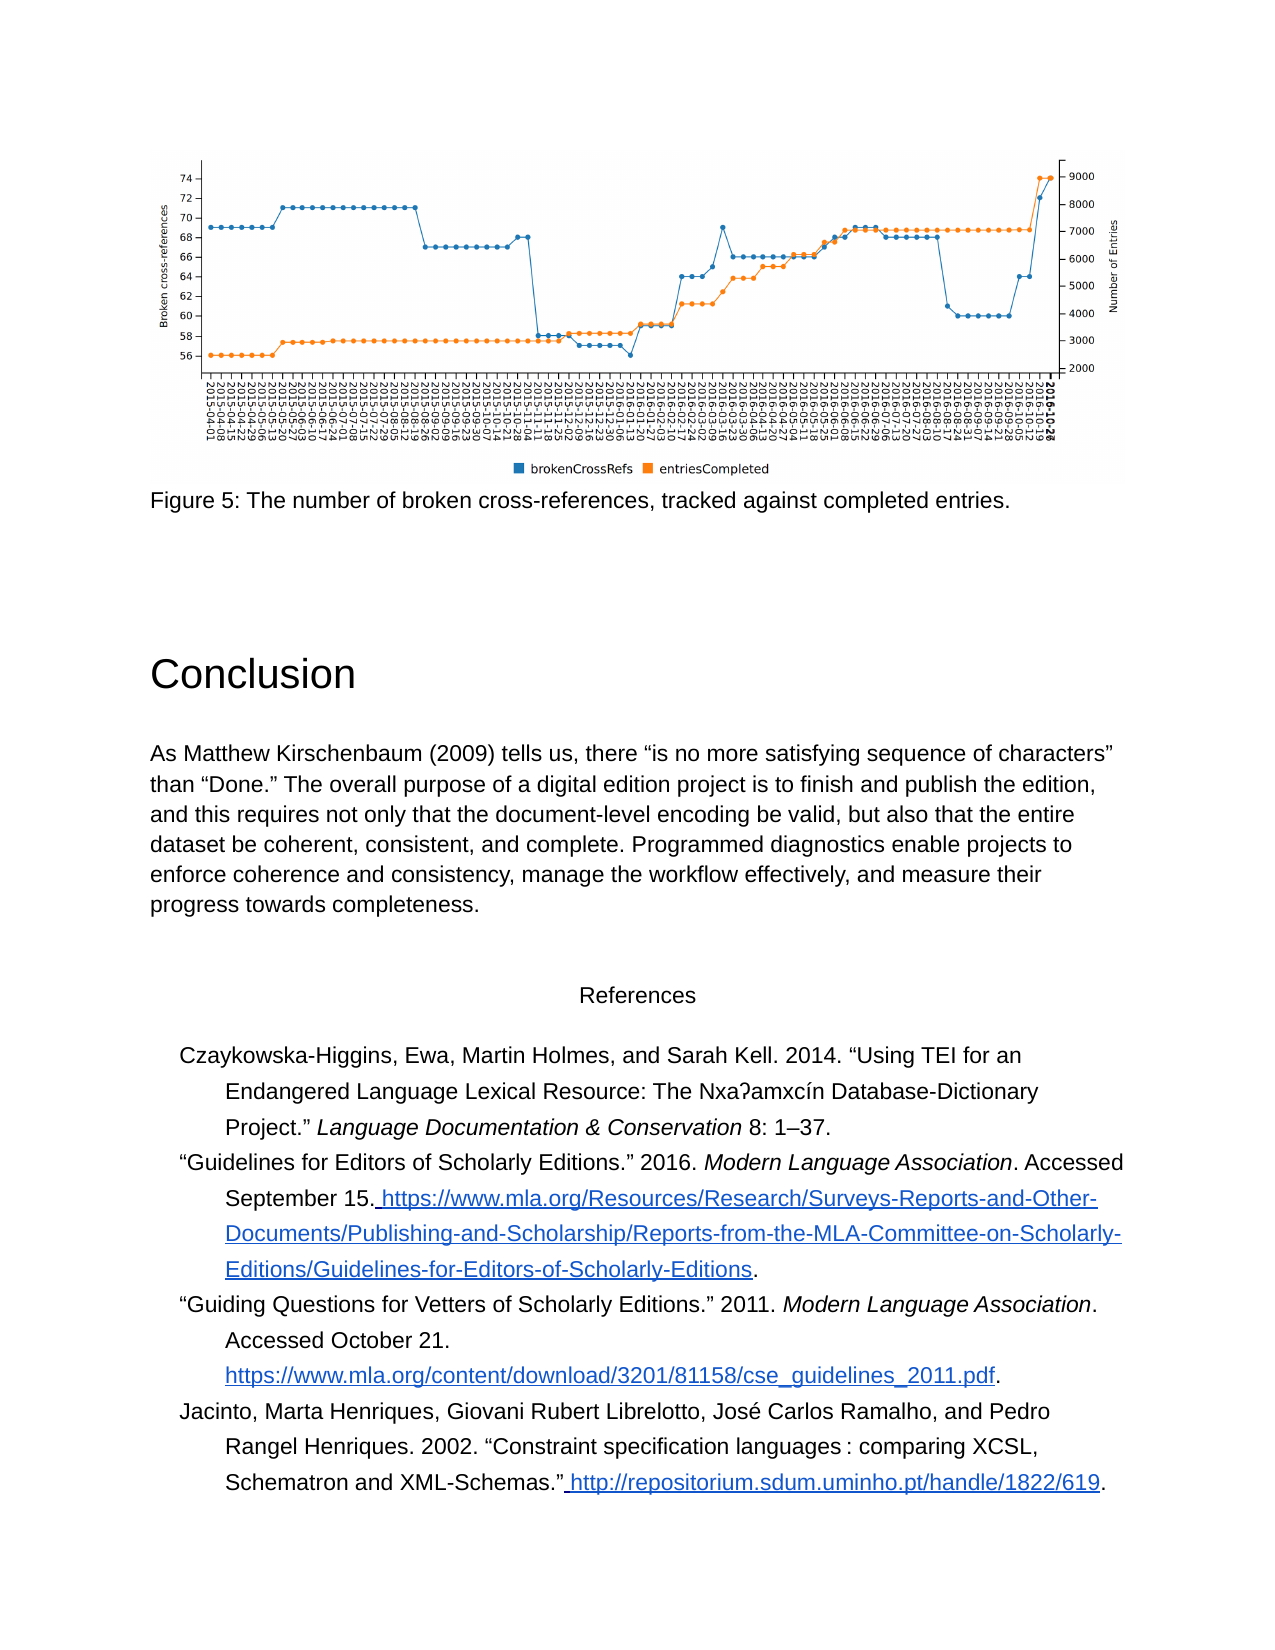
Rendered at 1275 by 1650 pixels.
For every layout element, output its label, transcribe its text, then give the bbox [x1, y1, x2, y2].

text References [150, 982, 1125, 1008]
subtitle Conclusion [150, 650, 1125, 698]
text “Guidelines for Editors of Scholarly Editions.” 2016. Modern Language Association. Accessed September 15. https://www.mla.org/Resources/Research/Surveys-Reports-and-Other-Documents/Publishing-and-Scholarship/Reports-from-the-MLA-Committee-on-Scholarly-Editions/Guidelines-for-Editors-of-Scholarly-Editions. [179, 1149, 1125, 1282]
text As Matthew Kirschenbaum (2009) tells us, there “is no more satisfying sequence of characters” than “Done.” The overall purpose of a digital edition project is to finish and publish the edition, and this requires not only that the document-level encoding be valid, but also that the entire dataset be coherent, consistent, and complete. Programmed diagnostics enable projects to enforce coherence and consistency, manage the workflow effectively, and measure their progress towards completeness. [150, 740, 1125, 918]
picture [150, 150, 1125, 484]
text Figure 5: The number of broken cross-references, tracked against completed entries. [150, 487, 1125, 513]
text “Guiding Questions for Vetters of Scholarly Editions.” 2011. Modern Language Association. Accessed October 21. https://www.mla.org/content/download/3201/81158/cse_guidelines_2011.pdf. [179, 1291, 1125, 1388]
text Jacinto, Marta Henriques, Giovani Rubert Librelotto, José Carlos Ramalho, and Pedro Rangel Henriques. 2002. “Constraint specification languages : comparing XCSL, Schematron and XML-Schemas.” http://repositorium.sdum.uminho.pt/handle/1822/619. [179, 1398, 1125, 1495]
text Czaykowska-Higgins, Ewa, Martin Holmes, and Sarah Kell. 2014. “Using TEI for an Endangered Language Lexical Resource: The Nxaʔamxcín Database-Dictionary Project.” Language Documentation & Conservation 8: 1–37. [179, 1042, 1125, 1140]
